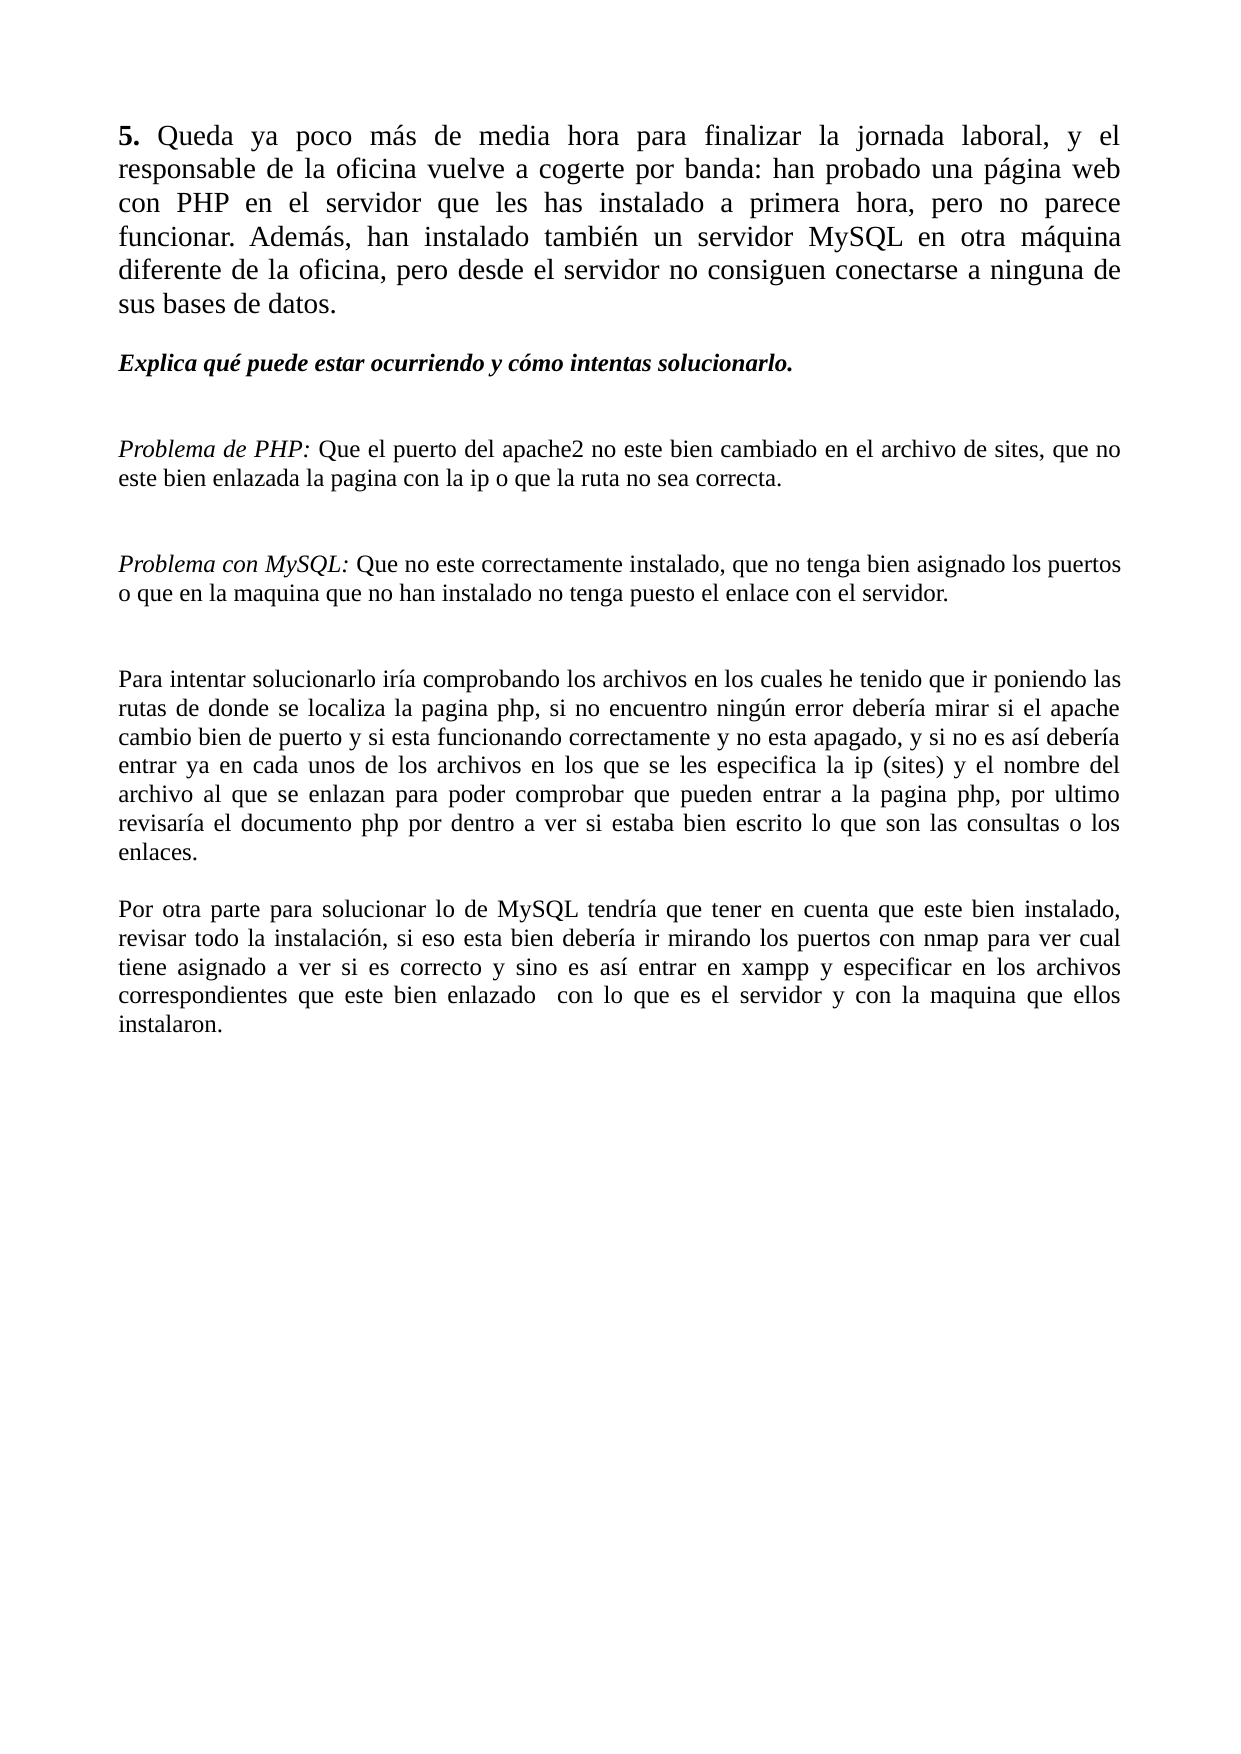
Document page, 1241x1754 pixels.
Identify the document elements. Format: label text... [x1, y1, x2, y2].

text Para intentar solucionarlo iría comprobando los archivos en los cuales he tenido que ir poniendo las rutas de donde se localiza la pagina php, si no encuentro ningún error debería mirar si el apache cambio bien de puerto y si esta funcionando correctamente y no esta apagado, y si no es así debería entrar ya en cada unos de los archivos en los que se les especifica la ip (sites) y el nombre del archivo al que se enlazan para poder comprobar que pueden entrar a la pagina php, por ultimo revisaría el documento php por dentro a ver si estaba bien escrito lo que son las consultas o los enlaces. [118, 664, 1122, 866]
text Problema con MySQL: Que no este correctamente instalado, que no tenga bien asignado los puertos o que en la maquina que no han instalado no tenga puesto el enlace con el servidor. [118, 549, 1122, 607]
text 5. Queda ya poco más de media hora para finalizar la jornada laboral, y el responsable de la oficina vuelve a cogerte por banda: han probado una página web con PHP en el servidor que les has instalado a primera hora, pero no parece funcionar. Además, han instalado también un servidor MySQL en otra máquina diferente de la oficina, pero desde el servidor no consiguen conectarse a ninguna de sus bases de datos. [118, 118, 1122, 319]
text Por otra parte para solucionar lo de MySQL tendría que tener en cuenta que este bien instalado, revisar todo la instalación, si eso esta bien debería ir mirando los puertos con nmap para ver cual tiene asignado a ver si es correcto y sino es así entrar en xampp y especificar en los archivos correspondientes que este bien enlazado con lo que es el servidor y con la maquina que ellos instalaron. [118, 894, 1122, 1038]
text Explica qué puede estar ocurriendo y cómo intentas solucionarlo. [118, 348, 1122, 377]
text Problema de PHP: Que el puerto del apache2 no este bien cambiado en el archivo de sites, que no este bien enlazada la pagina con la ip o que la ruta no sea correcta. [118, 434, 1122, 492]
